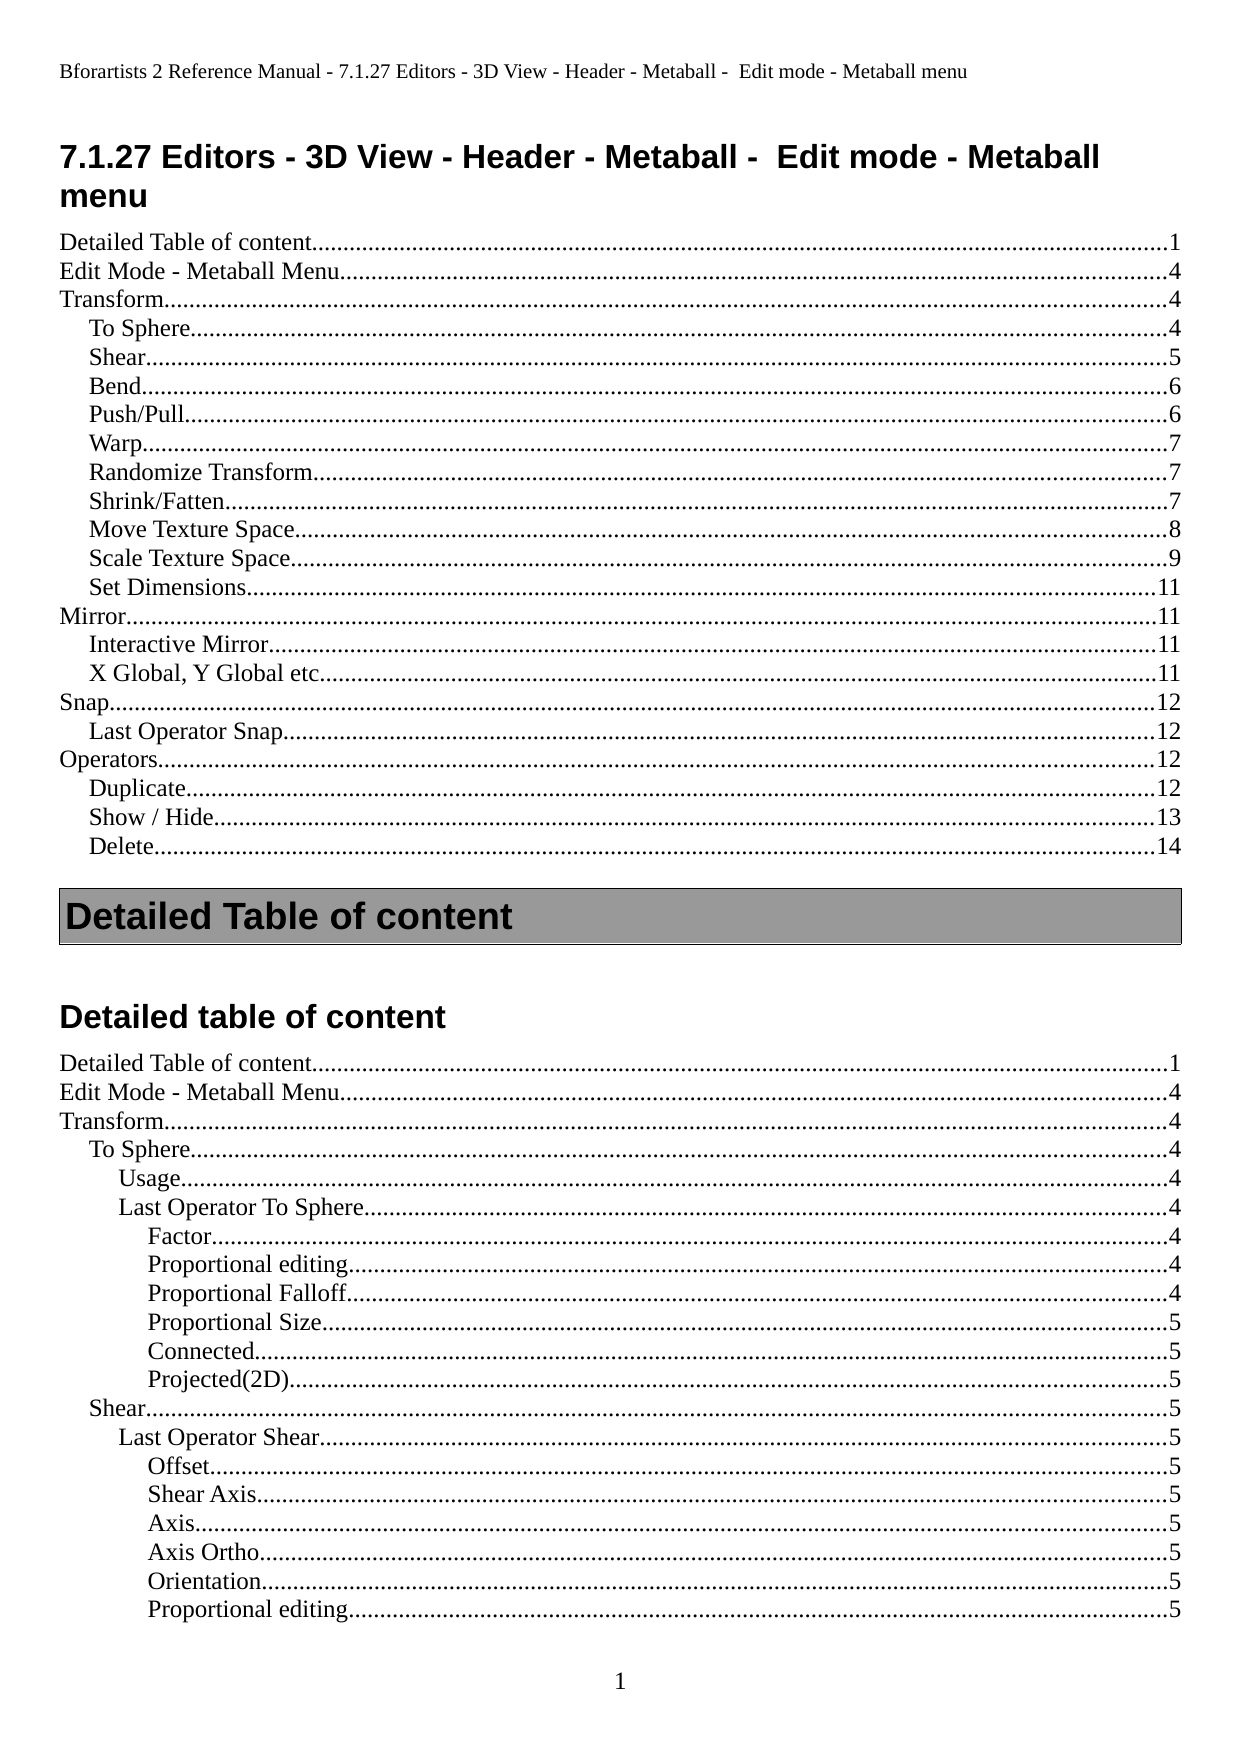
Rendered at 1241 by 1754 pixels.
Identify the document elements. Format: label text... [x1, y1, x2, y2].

table_header Detailed Table of content [60, 889, 1181, 943]
text Bend 6 [88, 371, 1181, 399]
text Push/Pull 6 [88, 399, 1181, 428]
text Last Operator Snap 12 [88, 716, 1181, 744]
text Factor 4 [147, 1221, 1181, 1249]
text Edit Mode - Metaball Menu 4 [59, 256, 1181, 284]
text Proportional editing 5 [147, 1594, 1181, 1623]
text To Sphere 4 [88, 1134, 1181, 1163]
text Last Operator Shear 5 [118, 1422, 1181, 1451]
text Interactive Mirror 11 [88, 629, 1181, 658]
text Duplicate 12 [88, 773, 1181, 802]
text Operators 12 [59, 744, 1181, 773]
text X Global, Y Global etc. 11 [88, 658, 1181, 687]
text Mirror 11 [59, 601, 1181, 629]
text To Sphere 4 [88, 313, 1181, 342]
text Axis 5 [147, 1508, 1181, 1537]
text Shear 5 [88, 342, 1181, 371]
text Projected(2D) 5 [147, 1364, 1181, 1393]
text Move Texture Space 8 [88, 514, 1181, 543]
text Warp 7 [88, 428, 1181, 457]
text Proportional Falloff 4 [147, 1278, 1181, 1307]
subtitle 7.1.27 Editors - 3D View - Header - Metaball - Edit mode - Metaball menu [59, 138, 1181, 214]
text Axis Ortho 5 [147, 1537, 1181, 1566]
subtitle Detailed table of content [59, 997, 1181, 1036]
text Detailed Table of content 1 [59, 1048, 1181, 1077]
text Delete 14 [88, 831, 1181, 859]
text Orientation 5 [147, 1566, 1181, 1594]
text Connected 5 [147, 1336, 1181, 1364]
text Transform 4 [59, 1106, 1181, 1134]
text Offset 5 [147, 1451, 1181, 1479]
text Detailed Table of content 1 [59, 227, 1181, 256]
text Shrink/Fatten 7 [88, 486, 1181, 514]
text Proportional Size 5 [147, 1307, 1181, 1336]
text Usage 4 [118, 1163, 1181, 1192]
text Set Dimensions 11 [88, 572, 1181, 601]
text Randomize Transform 7 [88, 457, 1181, 486]
text Transform 4 [59, 284, 1181, 313]
text Snap 12 [59, 687, 1181, 716]
text Shear 5 [88, 1393, 1181, 1422]
text Show / Hide 13 [88, 802, 1181, 831]
text Shear Axis 5 [147, 1479, 1181, 1508]
text Edit Mode - Metaball Menu 4 [59, 1077, 1181, 1106]
text Proportional editing 4 [147, 1249, 1181, 1278]
text Last Operator To Sphere 4 [118, 1192, 1181, 1221]
text Scale Texture Space 9 [88, 543, 1181, 572]
